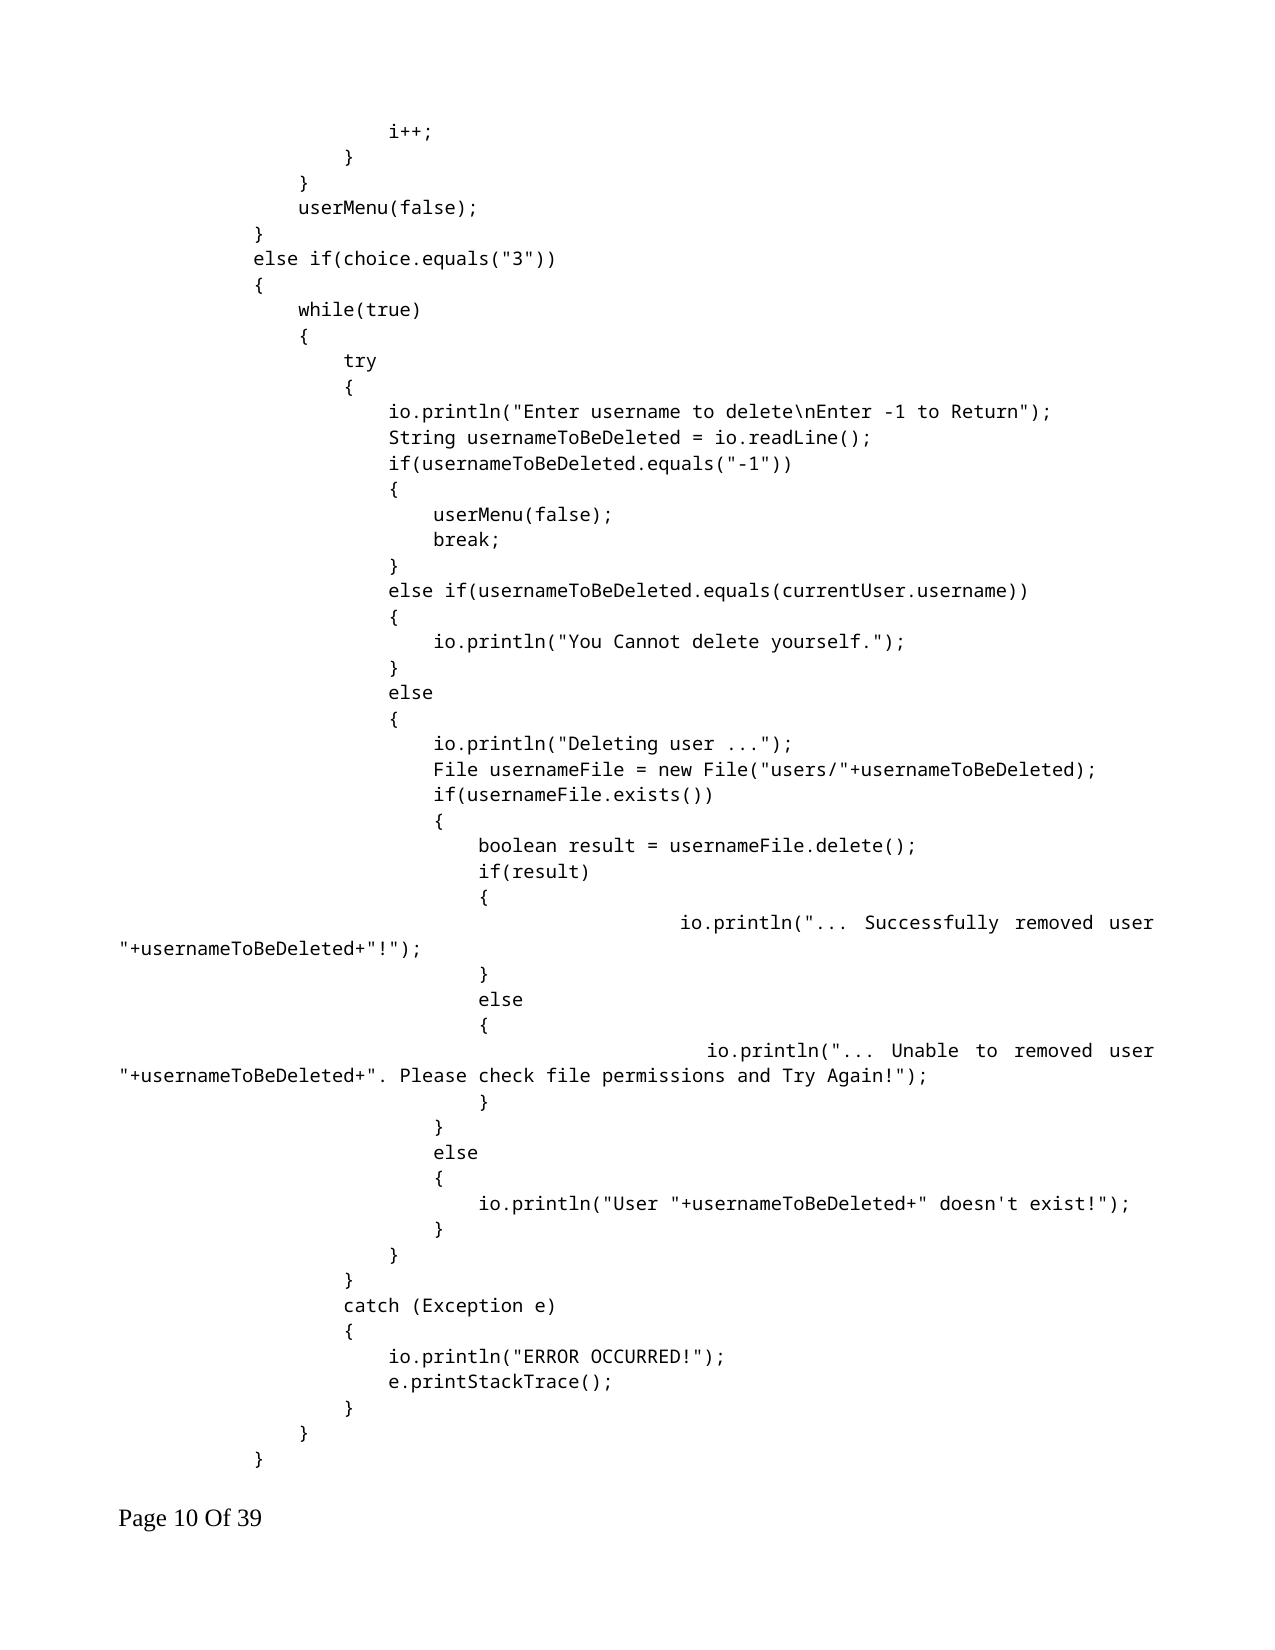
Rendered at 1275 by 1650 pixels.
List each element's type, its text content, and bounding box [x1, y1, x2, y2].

text { [118, 1318, 1157, 1343]
text } [118, 960, 1157, 986]
text { [118, 1164, 1157, 1190]
text break; [118, 526, 1157, 552]
text { [118, 807, 1157, 833]
text } [118, 654, 1157, 679]
text { [118, 705, 1157, 731]
text { [118, 475, 1157, 501]
text else [118, 679, 1157, 705]
text if(usernameToBeDeleted.equals("-1")) [118, 450, 1157, 475]
text } [118, 220, 1157, 246]
text if(usernameFile.exists()) [118, 782, 1157, 807]
text } [118, 169, 1157, 195]
text File usernameFile = new File("users/"+usernameToBeDeleted); [118, 756, 1157, 782]
text io.println("... Unable to removed user "+usernameToBeDeleted+". Please check file permissions and Try Again!"); [118, 1037, 1157, 1088]
text } [118, 1216, 1157, 1241]
text userMenu(false); [118, 501, 1157, 526]
text io.println("Enter username to delete\nEnter -1 to Return"); [118, 399, 1157, 424]
text } [118, 1113, 1157, 1139]
text while(true) [118, 297, 1157, 322]
text } [118, 1420, 1157, 1445]
text i++; [118, 118, 1157, 144]
text e.printStackTrace(); [118, 1369, 1157, 1394]
text userMenu(false); [118, 195, 1157, 220]
text io.println("Deleting user ..."); [118, 731, 1157, 756]
text else [118, 1139, 1157, 1164]
text { [118, 271, 1157, 297]
text } [118, 1394, 1157, 1420]
text { [118, 1011, 1157, 1037]
text } [118, 144, 1157, 169]
text { [118, 373, 1157, 399]
text } [118, 1267, 1157, 1292]
text } [118, 1241, 1157, 1267]
text io.println("You Cannot delete yourself."); [118, 628, 1157, 654]
text } [118, 1445, 1157, 1471]
text { [118, 322, 1157, 348]
text String usernameToBeDeleted = io.readLine(); [118, 424, 1157, 450]
text catch (Exception e) [118, 1292, 1157, 1318]
text if(result) [118, 858, 1157, 884]
text else if(usernameToBeDeleted.equals(currentUser.username)) [118, 577, 1157, 603]
text io.println("User "+usernameToBeDeleted+" doesn't exist!"); [118, 1190, 1157, 1216]
text else [118, 986, 1157, 1011]
text try [118, 348, 1157, 373]
text boolean result = usernameFile.delete(); [118, 833, 1157, 858]
text else if(choice.equals("3")) [118, 246, 1157, 271]
text } [118, 1088, 1157, 1113]
text { [118, 603, 1157, 628]
text { [118, 884, 1157, 909]
text io.println("ERROR OCCURRED!"); [118, 1343, 1157, 1369]
text io.println("... Successfully removed user "+usernameToBeDeleted+"!"); [118, 909, 1157, 960]
text } [118, 552, 1157, 577]
